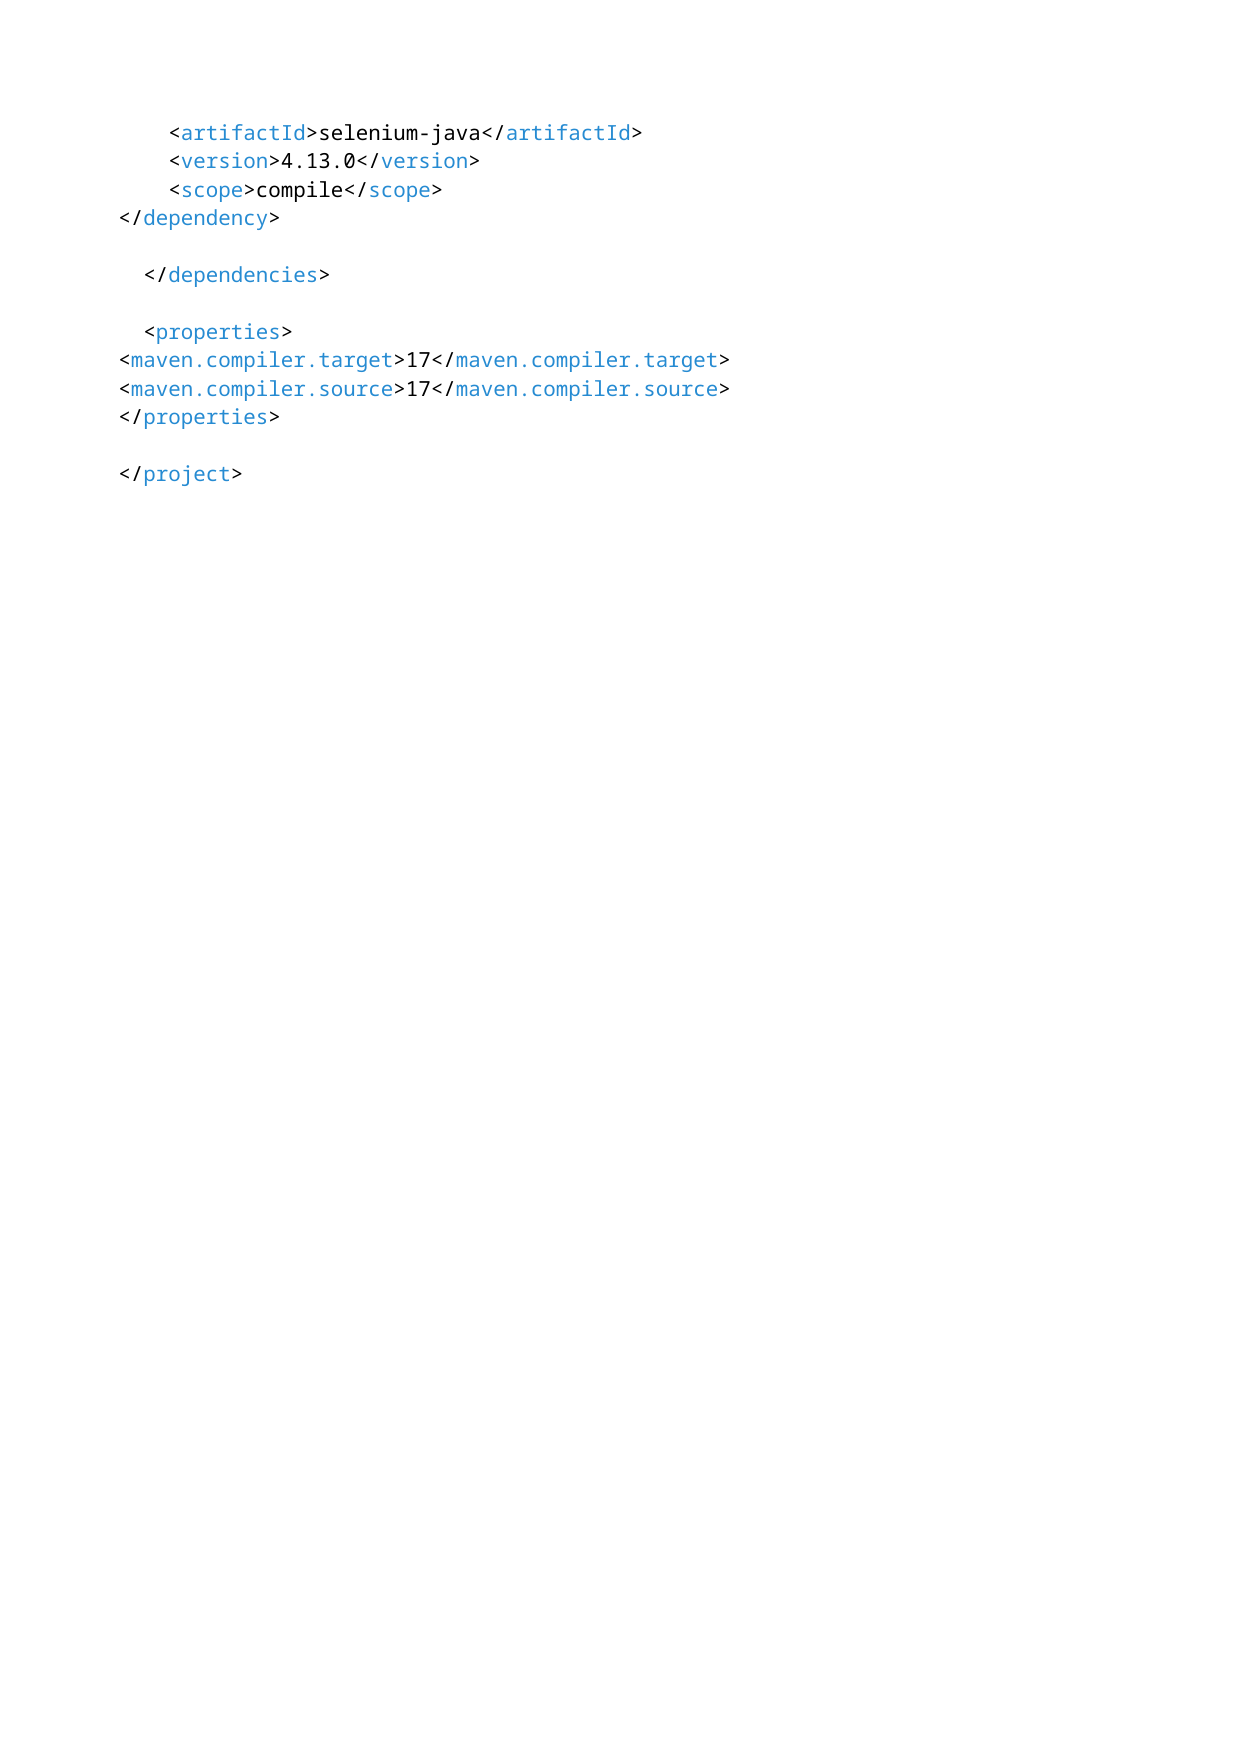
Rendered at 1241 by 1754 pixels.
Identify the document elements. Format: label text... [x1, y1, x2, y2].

text </project> [118, 459, 1122, 488]
text <artifactId>selenium-java</artifactId> [118, 118, 1122, 147]
text <version>4.13.0</version> [118, 147, 1122, 175]
text </dependency> [118, 203, 1122, 232]
text </properties> [118, 402, 1122, 431]
text <maven.compiler.source>17</maven.compiler.source> [118, 374, 1122, 402]
text </dependencies> [118, 260, 1122, 289]
text <properties> [118, 317, 1122, 346]
text <scope>compile</scope> [118, 175, 1122, 203]
text <maven.compiler.target>17</maven.compiler.target> [118, 346, 1122, 374]
